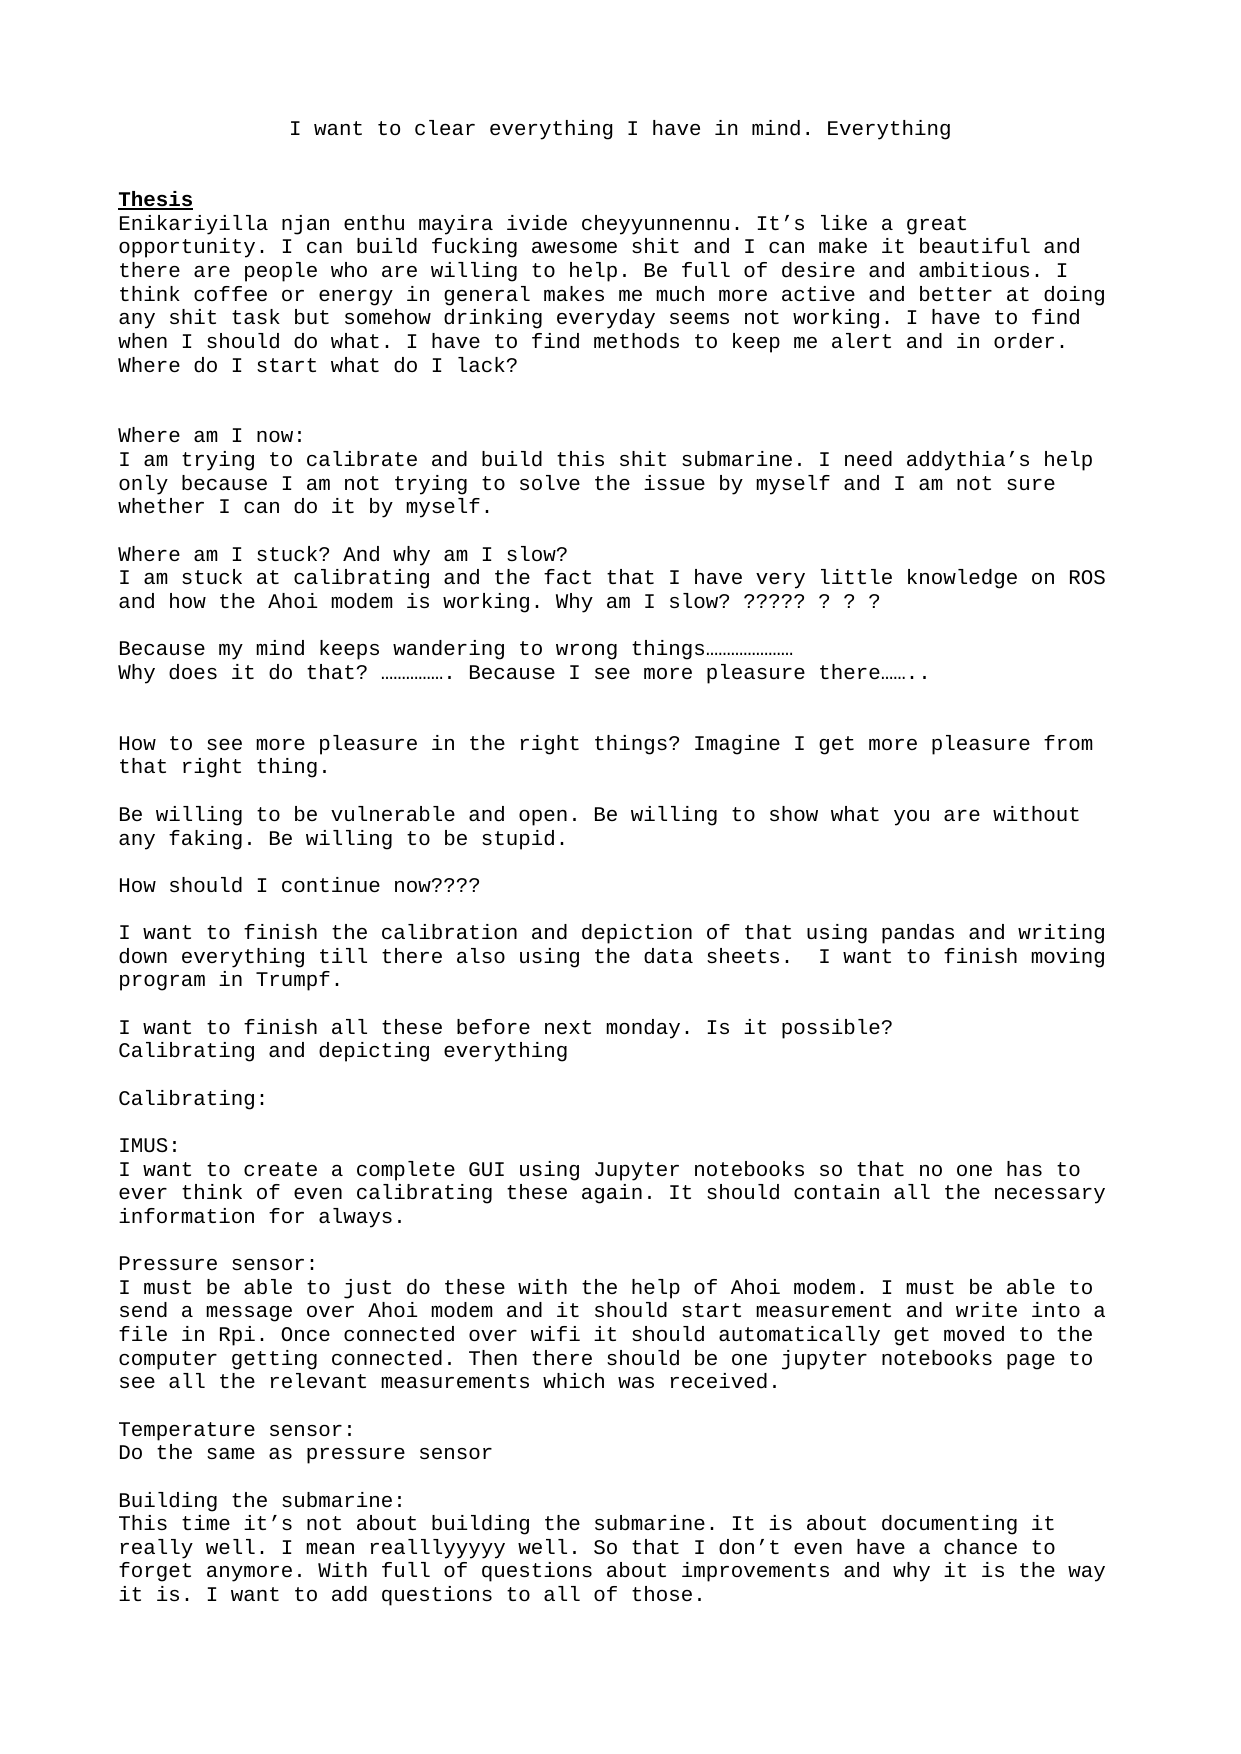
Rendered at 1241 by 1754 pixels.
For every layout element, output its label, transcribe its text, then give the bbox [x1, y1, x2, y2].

text Where am I now: [118, 426, 1122, 449]
text I want to clear everything I have in mind. Everything [118, 118, 1122, 142]
text I want to create a complete GUI using Jupyter notebooks so that no one has to ever think of even calibrating these again. It should contain all the necessary information for always. [118, 1158, 1122, 1229]
text Thesis [118, 189, 1122, 213]
text IMUS: [118, 1135, 1122, 1158]
text Be willing to be vulnerable and open. Be willing to show what you are without any faking. Be willing to be stupid. [118, 804, 1122, 851]
text How to see more pleasure in the right things? Imagine I get more pleasure from that right thing. [118, 733, 1122, 780]
text Do the same as pressure sensor [118, 1442, 1122, 1466]
text This time it’s not about building the submarine. It is about documenting it really well. I mean realllyyyyy well. So that I don’t even have a chance to forget anymore. With full of questions about improvements and why it is the way it is. I want to add questions to all of those. [118, 1513, 1122, 1608]
text Because my mind keeps wandering to wrong things………………… [118, 638, 1122, 662]
text Where am I stuck? And why am I slow? [118, 544, 1122, 567]
text I am trying to calibrate and build this shit submarine. I need addythia’s help only because I am not trying to solve the issue by myself and I am not sure whether I can do it by myself. [118, 449, 1122, 520]
text I want to finish all these before next monday. Is it possible? [118, 1017, 1122, 1040]
text Calibrating: [118, 1088, 1122, 1111]
text I am stuck at calibrating and the fact that I have very little knowledge on ROS and how the Ahoi modem is working. Why am I slow? ????? ? ? ? [118, 567, 1122, 615]
text Calibrating and depicting everything [118, 1040, 1122, 1064]
text Building the submarine: [118, 1489, 1122, 1513]
text Why does it do that? ……………. Because I see more pleasure there…….. [118, 662, 1122, 686]
text Enikariyilla njan enthu mayira ivide cheyyunnennu. It’s like a great opportunity. I can build fucking awesome shit and I can make it beautiful and there are people who are willing to help. Be full of desire and ambitious. I think coffee or energy in general makes me much more active and better at doing any shit task but somehow drinking everyday seems not working. I have to find when I should do what. I have to find methods to keep me alert and in order. Where do I start what do I lack? [118, 213, 1122, 378]
text I must be able to just do these with the help of Ahoi modem. I must be able to send a message over Ahoi modem and it should start measurement and write into a file in Rpi. Once connected over wifi it should automatically get moved to the computer getting connected. Then there should be one jupyter notebooks page to see all the relevant measurements which was received. [118, 1277, 1122, 1395]
text Pressure sensor: [118, 1253, 1122, 1277]
text How should I continue now???? [118, 875, 1122, 898]
text I want to finish the calibration and depiction of that using pandas and writing down everything till there also using the data sheets. I want to finish moving program in Trumpf. [118, 922, 1122, 993]
text Temperature sensor: [118, 1419, 1122, 1442]
